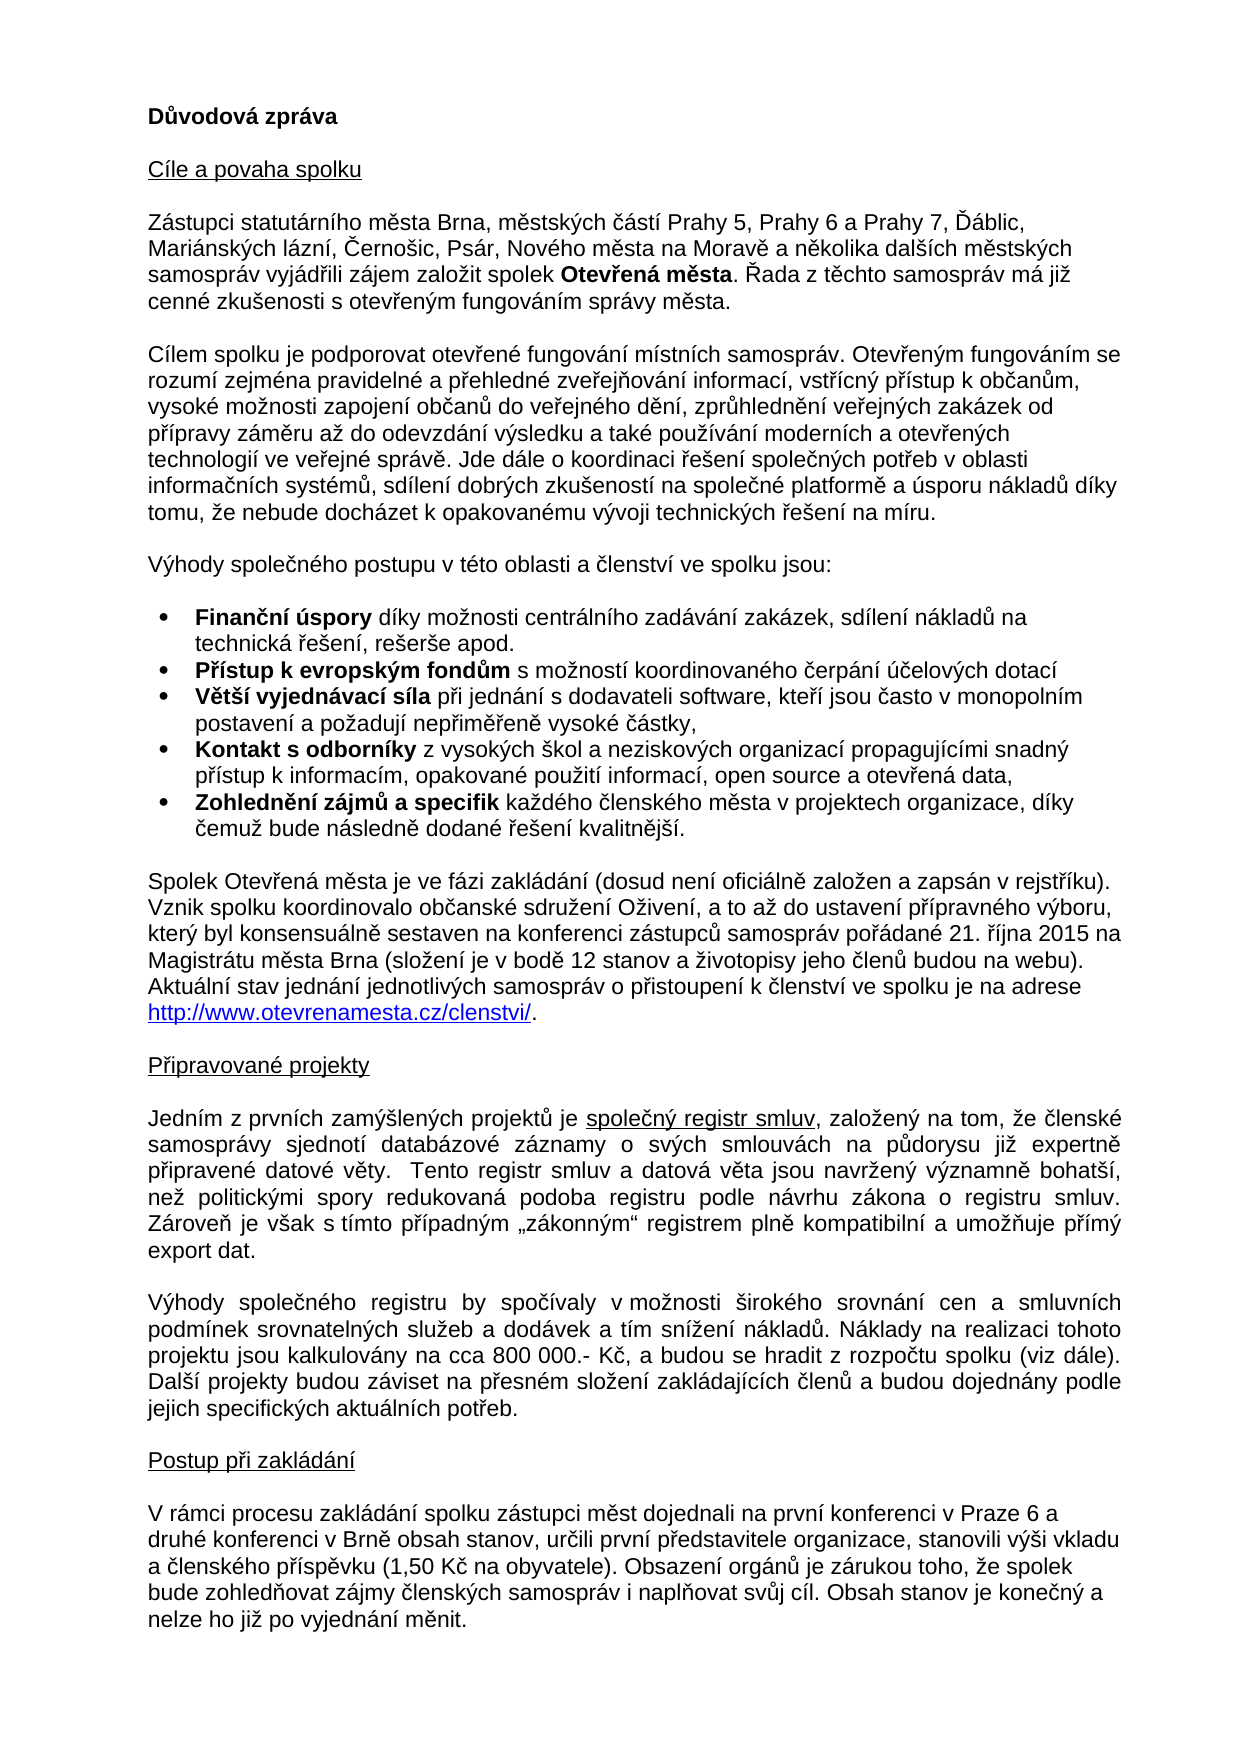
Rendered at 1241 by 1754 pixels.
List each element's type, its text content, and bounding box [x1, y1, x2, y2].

list Zohlednění zájmů a specifik každého členského města v projektech organizace, díky čemuž bude následně dodané řešení kvalitnější. [159, 788, 1122, 841]
text Postup při zakládání [148, 1447, 1122, 1474]
list Kontakt s odborníky z vysokých škol a neziskových organizací propagujícími snadný přístup k informacím, opakované použití informací, open source a otevřená data, [159, 736, 1122, 788]
text V rámci procesu zakládání spolku zástupci měst dojednali na první konferenci v Praze 6 a druhé konferenci v Brně obsah stanov, určili první představitele organizace, stanovili výši vkladu a členského příspěvku (1,50 Kč na obyvatele). Obsazení orgánů je zárukou toho, že spolek bude zohledňovat zájmy členských samospráv i naplňovat svůj cíl. Obsah stanov je konečný a nelze ho již po vyjednání měnit. [148, 1500, 1122, 1632]
text Výhody společného registru by spočívaly v možnosti širokého srovnání cen a smluvních podmínek srovnatelných služeb a dodávek a tím snížení nákladů. Náklady na realizaci tohoto projektu jsou kalkulovány na cca 800 000.- Kč, a budou se hradit z rozpočtu spolku (viz dále). Další projekty budou záviset na přesném složení zakládajících členů a budou dojednány podle jejich specifických aktuálních potřeb. [148, 1289, 1122, 1421]
text Připravované projekty [148, 1052, 1122, 1078]
text Jedním z prvních zamýšlených projektů je společný registr smluv, založený na tom, že členské samosprávy sjednotí databázové záznamy o svých smlouvách na půdorysu již expertně připravené datové věty. Tento registr smluv a datová věta jsou navržený významně bohatší, než politickými spory redukovaná podoba registru podle návrhu zákona o registru smluv. Zároveň je však s tímto případným „zákonným“ registrem plně kompatibilní a umožňuje přímý export dat. [148, 1105, 1122, 1263]
list Finanční úspory díky možnosti centrálního zadávání zakázek, sdílení nákladů na technická řešení, rešerše apod. [159, 604, 1122, 657]
text Výhody společného postupu v této oblasti a členství ve spolku jsou: [148, 551, 1122, 578]
text Vznik spolku koordinovalo občanské sdružení Oživení, a to až do ustavení přípravného výboru, který byl konsensuálně sestaven na konferenci zástupců samospráv pořádané 21. října 2015 na Magistrátu města Brna (složení je v bodě 12 stanov a životopisy jeho členů budou na webu). Aktuální stav jednání jednotlivých samospráv o přistoupení k členství ve spolku je na adrese http://www.otevrenamesta.cz/clenstvi/. [148, 894, 1122, 1026]
list Přístup k evropským fondům s možností koordinovaného čerpání účelových dotací [159, 657, 1122, 683]
text Důvodová zpráva [148, 103, 1122, 130]
list Větší vyjednávací síla při jednání s dodavateli software, kteří jsou často v monopolním postavení a požadují nepřiměřeně vysoké částky, [159, 683, 1122, 736]
text Zástupci statutárního města Brna, městských částí Prahy 5, Prahy 6 a Prahy 7, Ďáblic, Mariánských lázní, Černošic, Psár, Nového města na Moravě a několika dalších městských samospráv vyjádřili zájem založit spolek Otevřená města. Řada z těchto samospráv má již cenné zkušenosti s otevřeným fungováním správy města. [148, 209, 1122, 314]
text Cíle a povaha spolku [148, 156, 1122, 182]
text Spolek Otevřená města je ve fázi zakládání (dosud není oficiálně založen a zapsán v rejstříku). [148, 868, 1122, 894]
text Cílem spolku je podporovat otevřené fungování místních samospráv. Otevřeným fungováním se rozumí zejména pravidelné a přehledné zveřejňování informací, vstřícný přístup k občanům, vysoké možnosti zapojení občanů do veřejného dění, zprůhlednění veřejných zakázek od přípravy záměru až do odevzdání výsledku a také používání moderních a otevřených technologií ve veřejné správě. Jde dále o koordinaci řešení společných potřeb v oblasti informačních systémů, sdílení dobrých zkušeností na společné platformě a úsporu nákladů díky tomu, že nebude docházet k opakovanému vývoji technických řešení na míru. [148, 341, 1122, 525]
